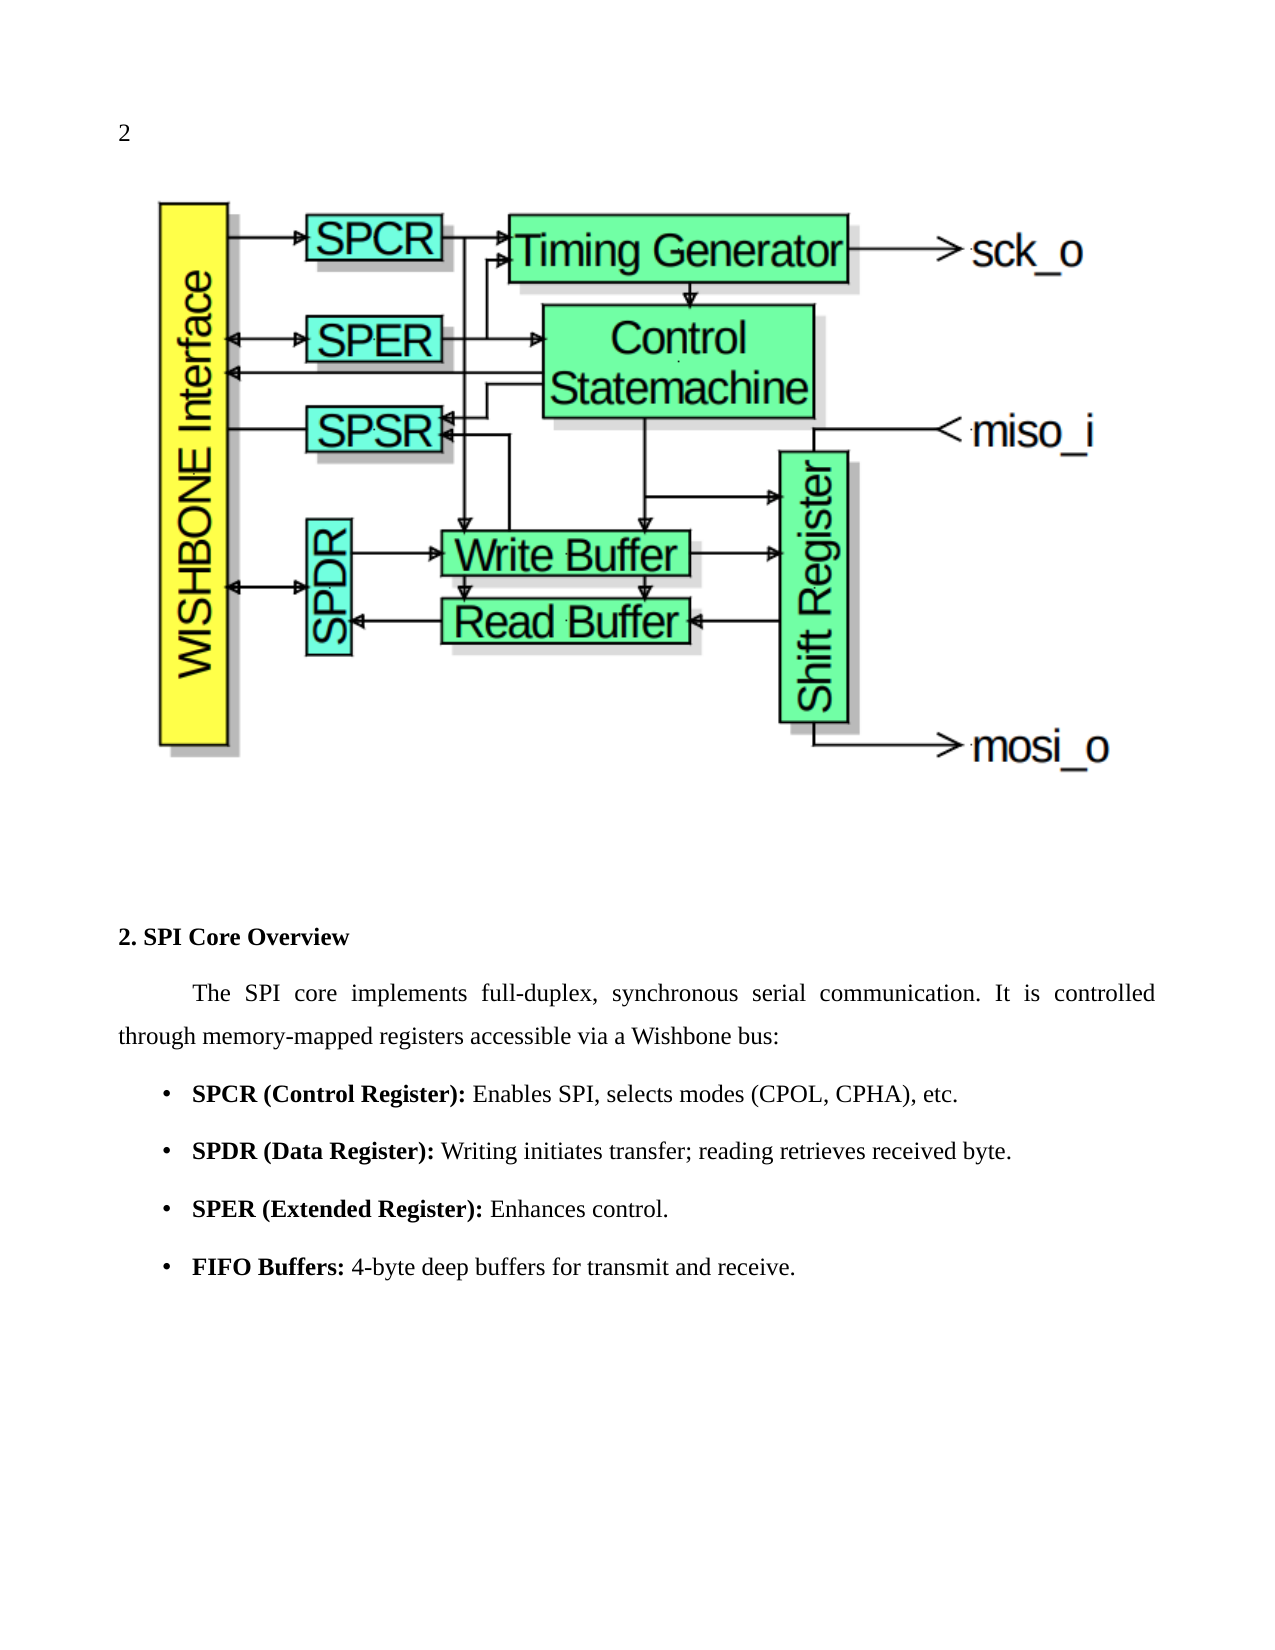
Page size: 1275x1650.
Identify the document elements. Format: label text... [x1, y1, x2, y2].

list FIFO Buffers: 4-byte deep buffers for transmit and receive. [162, 1252, 1157, 1281]
list SPCR (Control Register): Enables SPI, selects modes (CPOL, CPHA), etc. [162, 1079, 1157, 1107]
list SPDR (Data Register): Writing initiates transfer; reading retrieves received byte. [162, 1136, 1157, 1165]
list SPER (Extended Register): Enhances control. [162, 1194, 1157, 1223]
text The SPI core implements full-duplex, synchronous serial communication. It is controlled through memory-mapped registers accessible via a Wishbone bus: [118, 978, 1157, 1050]
subtitle 2. SPI Core Overview [118, 922, 1157, 951]
picture [118, 176, 1157, 830]
